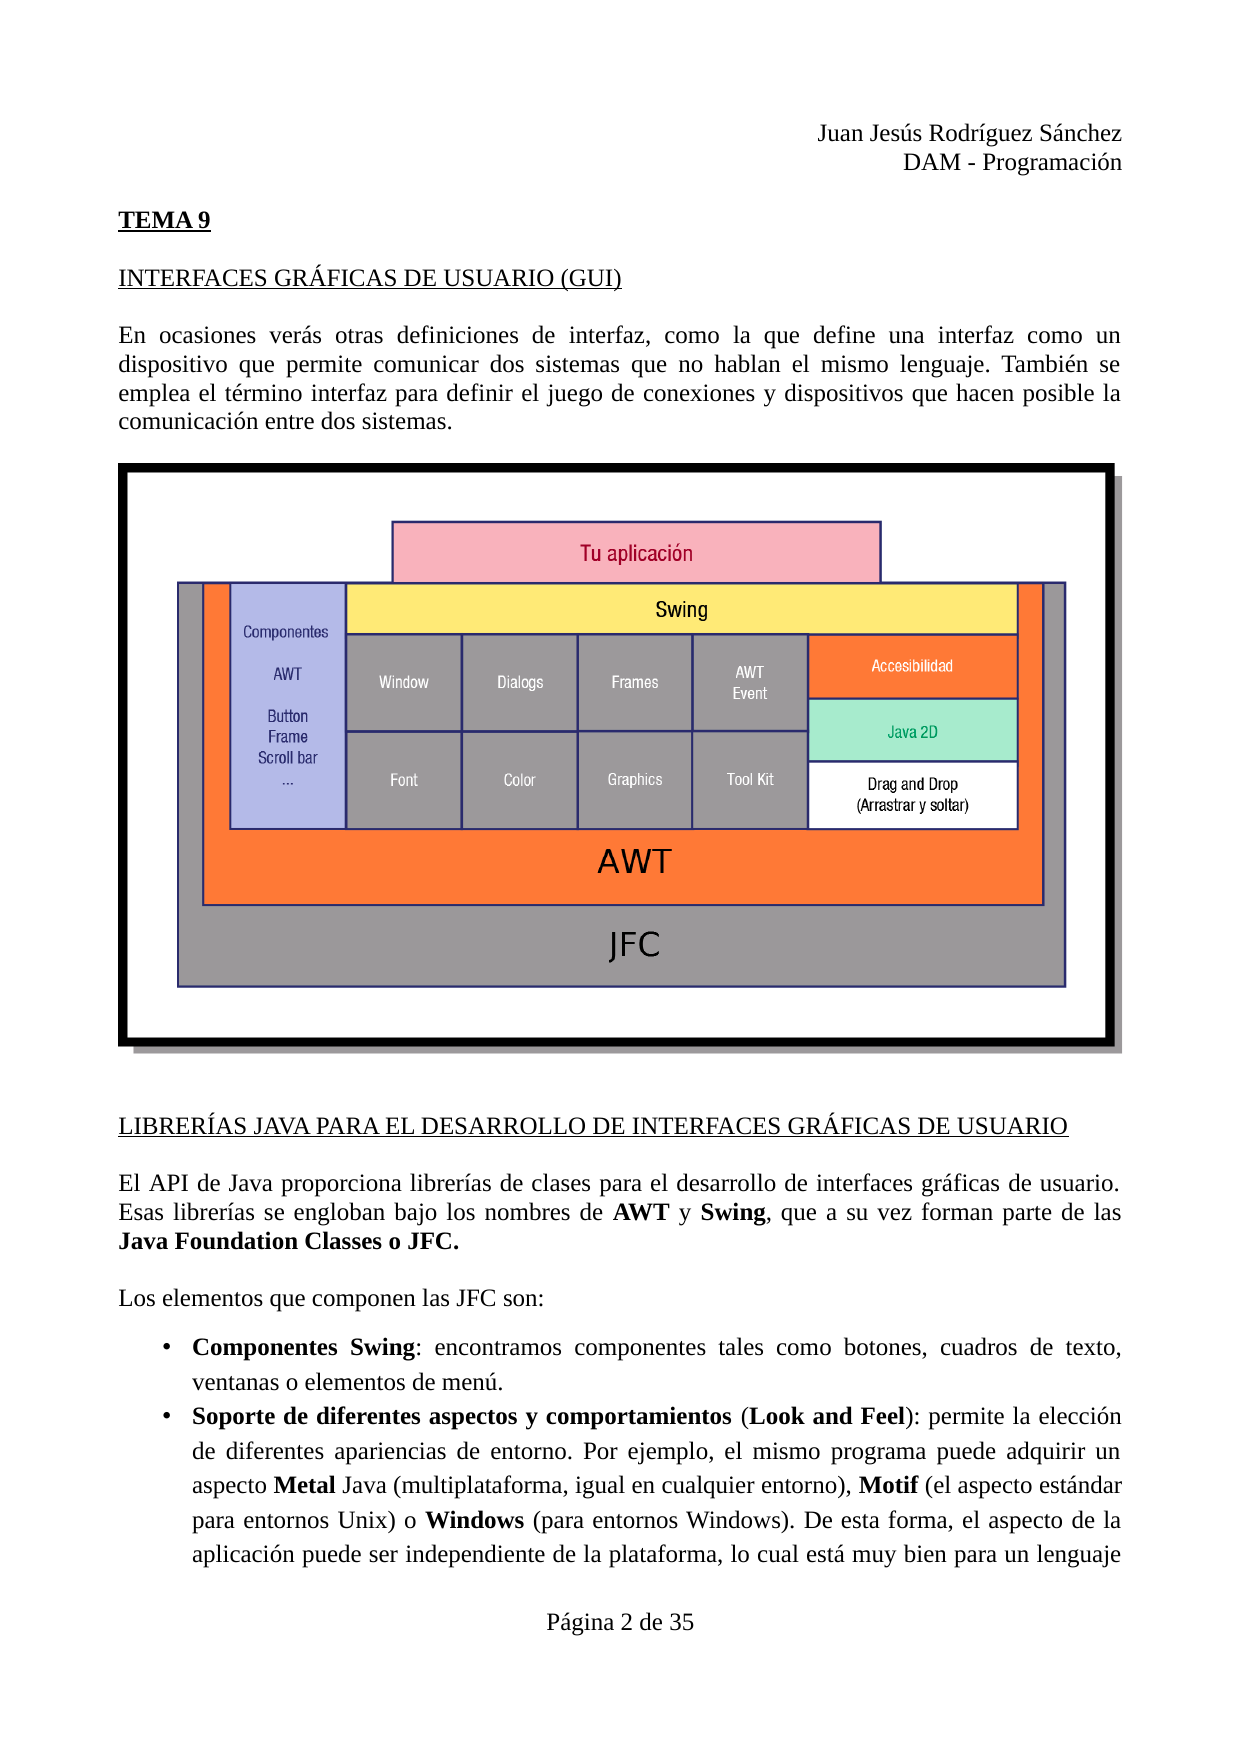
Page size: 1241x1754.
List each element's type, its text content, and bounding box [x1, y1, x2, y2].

text El API de Java proporciona librerías de clases para el desarrollo de interfaces gráficas de usuario. Esas librerías se engloban bajo los nombres de AWT y Swing, que a su vez forman parte de las Java Foundation Classes o JFC. [118, 1168, 1122, 1254]
text TEMA 9 [118, 205, 1122, 234]
text INTERFACES GRÁFICAS DE USUARIO (GUI) [118, 263, 1122, 291]
list Componentes Swing: encontramos componentes tales como botones, cuadros de texto, ventanas o elementos de menú. [162, 1332, 1122, 1396]
text Los elementos que componen las JFC son: [118, 1283, 1122, 1312]
text LIBRERÍAS JAVA PARA EL DESARROLLO DE INTERFACES GRÁFICAS DE USUARIO [118, 1111, 1122, 1139]
text En ocasiones verás otras definiciones de interfaz, como la que define una interfaz como un dispositivo que permite comunicar dos sistemas que no hablan el mismo lenguaje. También se emplea el término interfaz para definir el juego de conexiones y dispositivos que hacen posible la comunicación entre dos sistemas. [118, 320, 1122, 435]
list Soporte de diferentes aspectos y comportamientos (Look and Feel): permite la elección de diferentes apariencias de entorno. Por ejemplo, el mismo programa puede adquirir un aspecto Metal Java (multiplataforma, igual en cualquier entorno), Motif (el aspecto estándar para entornos Unix) o Windows (para entornos Windows). De esta forma, el aspecto de la aplicación puede ser independiente de la plataforma, lo cual está muy bien para un lenguaje [162, 1401, 1122, 1568]
picture [118, 463, 1123, 1054]
